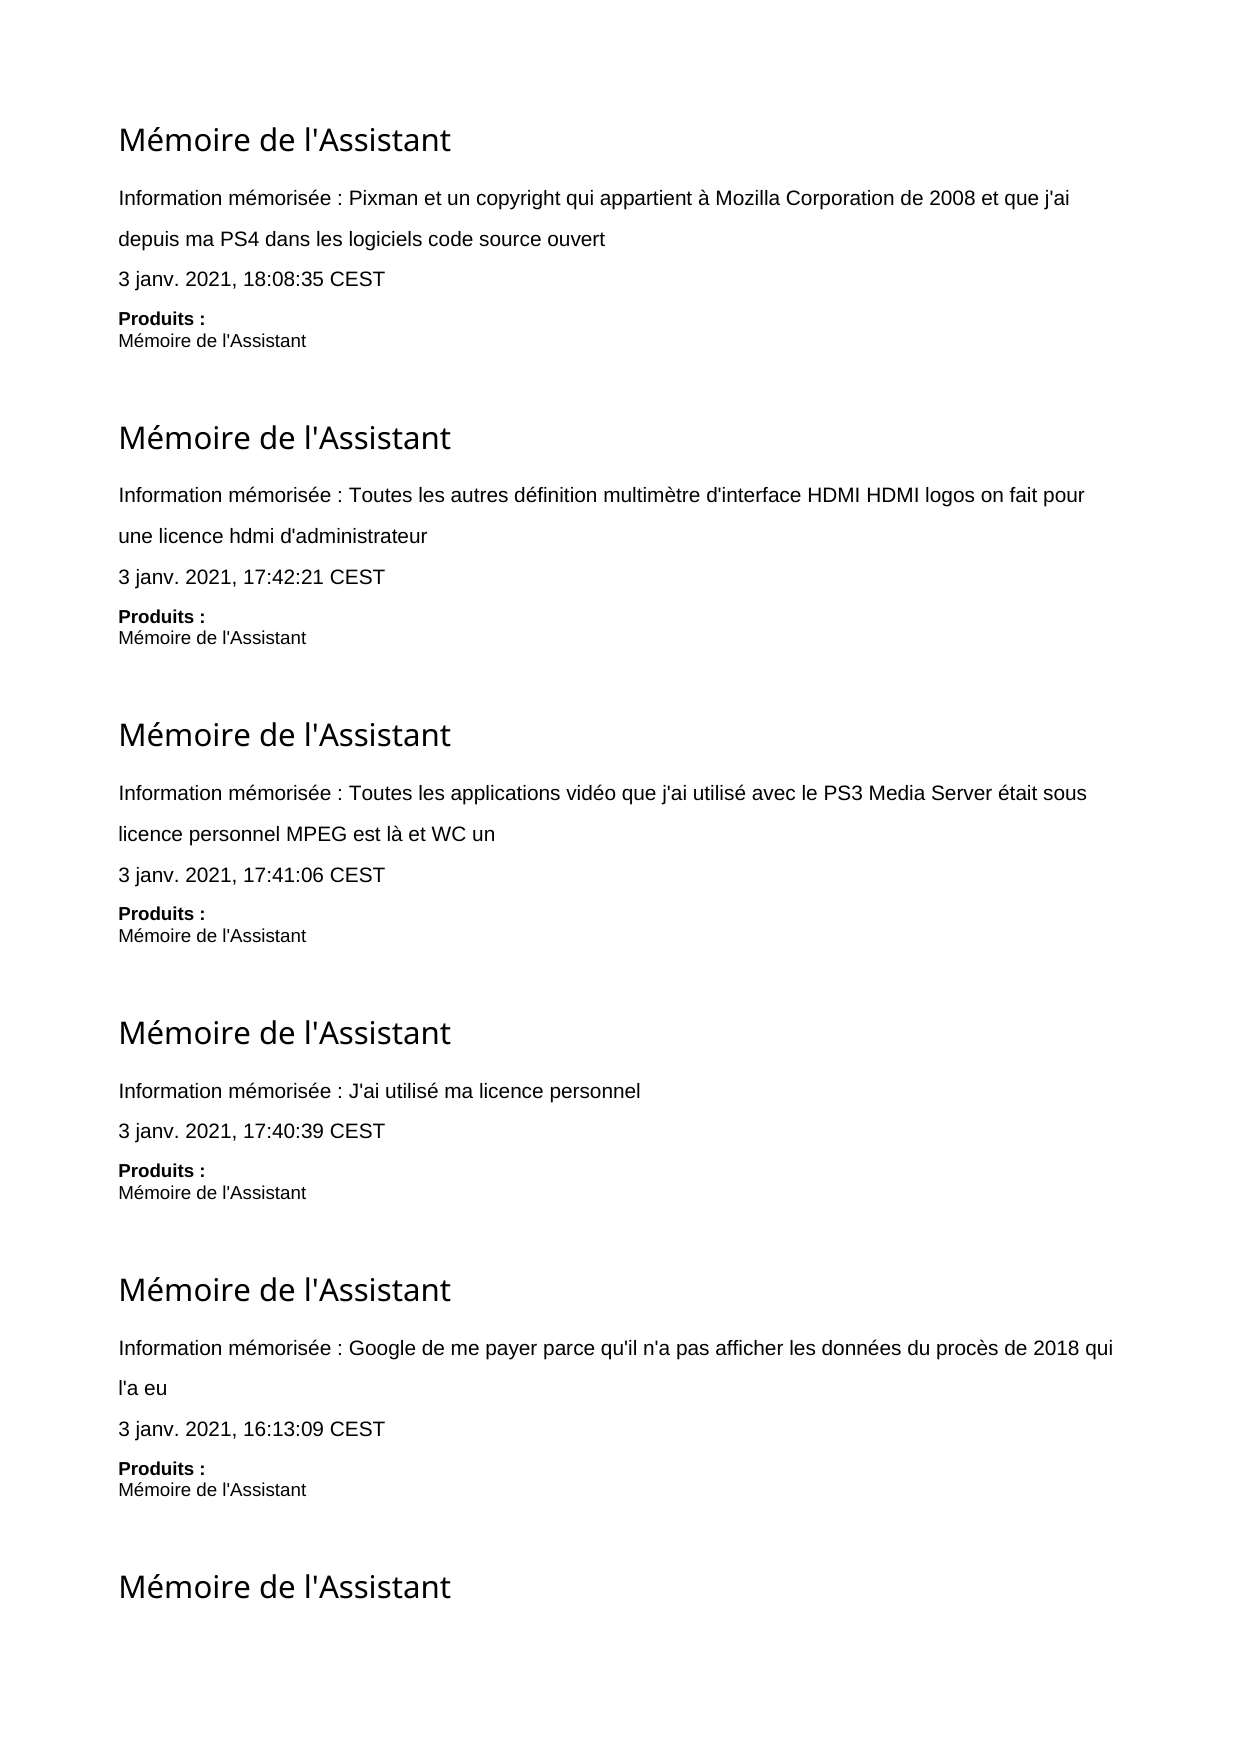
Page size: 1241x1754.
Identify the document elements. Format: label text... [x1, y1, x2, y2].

text Information mémorisée : Pixman et un copyright qui appartient à Mozilla Corporation de 2008 et que j'ai depuis ma PS4 dans les logiciels code source ouvert [118, 186, 1122, 250]
text Mémoire de l'Assistant [118, 713, 1122, 756]
text 3 janv. 2021, 17:41:06 CEST [118, 862, 1122, 886]
text Information mémorisée : J'ai utilisé ma licence personnel [118, 1078, 1122, 1102]
text Produits : [118, 308, 1122, 329]
text Information mémorisée : Google de me payer parce qu'il n'a pas afficher les données du procès de 2018 qui l'a eu [118, 1335, 1122, 1400]
text Produits : [118, 1458, 1122, 1479]
text Mémoire de l'Assistant [118, 118, 1122, 161]
text Produits : [118, 903, 1122, 925]
text Information mémorisée : Toutes les autres définition multimètre d'interface HDMI HDMI logos on fait pour une licence hdmi d'administrateur [118, 483, 1122, 548]
text Mémoire de l'Assistant [118, 1182, 1122, 1203]
text Mémoire de l'Assistant [118, 1268, 1122, 1310]
text Mémoire de l'Assistant [118, 627, 1122, 649]
text Mémoire de l'Assistant [118, 1479, 1122, 1501]
text Information mémorisée : Toutes les applications vidéo que j'ai utilisé avec le PS3 Media Server était sous licence personnel MPEG est là et WC un [118, 781, 1122, 846]
text 3 janv. 2021, 17:42:21 CEST [118, 565, 1122, 589]
text 3 janv. 2021, 18:08:35 CEST [118, 267, 1122, 291]
text Produits : [118, 606, 1122, 627]
text 3 janv. 2021, 16:13:09 CEST [118, 1417, 1122, 1441]
text Mémoire de l'Assistant [118, 1565, 1122, 1608]
text Mémoire de l'Assistant [118, 1011, 1122, 1053]
text 3 janv. 2021, 17:40:39 CEST [118, 1119, 1122, 1143]
text Mémoire de l'Assistant [118, 416, 1122, 458]
text Mémoire de l'Assistant [118, 925, 1122, 946]
text Produits : [118, 1160, 1122, 1182]
text Mémoire de l'Assistant [118, 329, 1122, 351]
